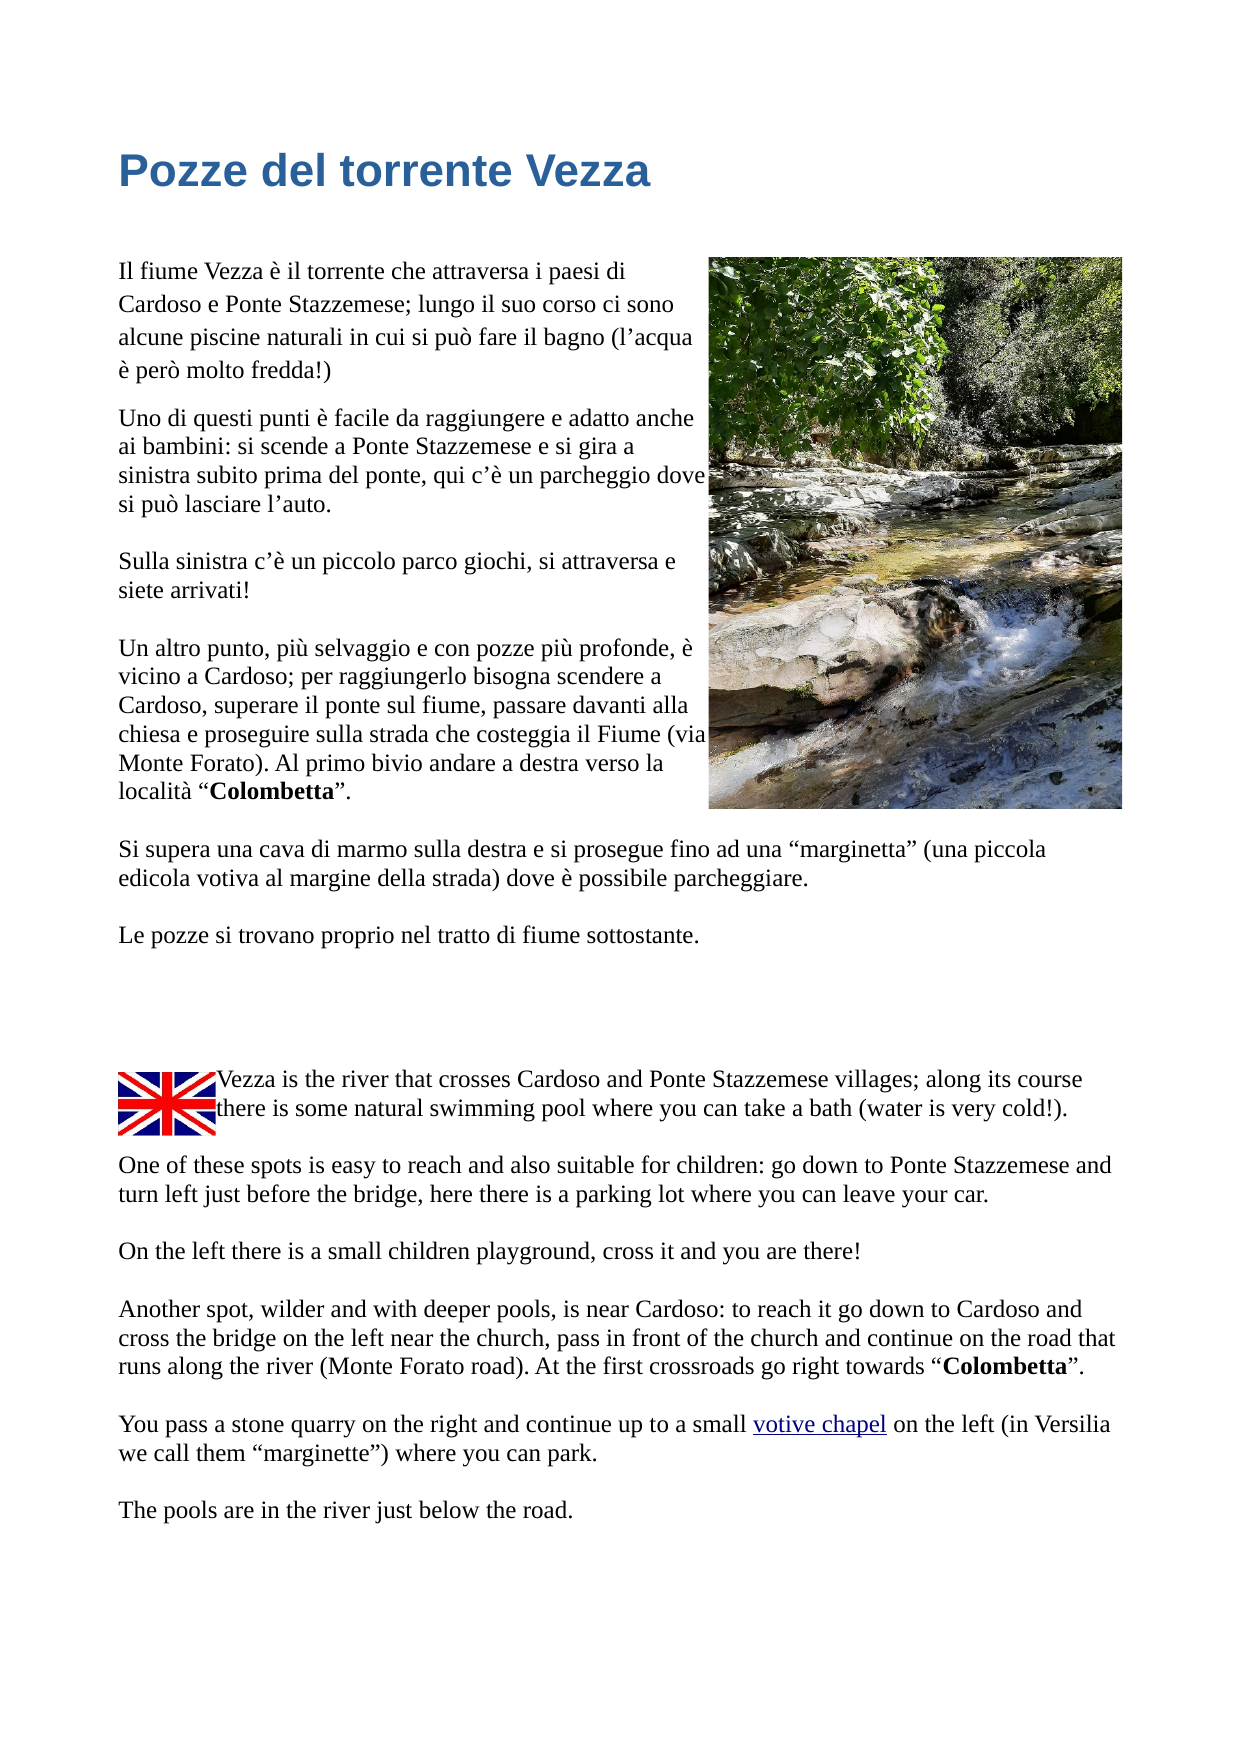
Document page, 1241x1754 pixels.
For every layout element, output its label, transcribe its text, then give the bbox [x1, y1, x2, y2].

text Si supera una cava di marmo sulla destra e si prosegue fino ad una “marginetta” (una piccola edicola votiva al margine della strada) dove è possibile parcheggiare. [118, 834, 1122, 891]
text Vezza is the river that crosses Cardoso and Ponte Stazzemese villages; along its course there is some natural swimming pool where you can take a bath (water is very cold!). [118, 1064, 1122, 1121]
text You pass a stone quarry on the right and continue up to a small votive chapel on the left (in Versilia we call them “marginette”) where you can park. [118, 1409, 1122, 1466]
text One of these spots is easy to reach and also suitable for children: go down to Ponte Stazzemese and turn left just before the bridge, here there is a parking lot where you can leave your car. [118, 1150, 1122, 1208]
text On the left there is a small children playground, cross it and you are there! [118, 1236, 1122, 1265]
text Il fiume Vezza è il torrente che attraversa i paesi di Cardoso e Ponte Stazzemese; lungo il suo corso ci sono alcune piscine naturali in cui si può fare il bagno (l’acqua è però molto fredda!) [118, 256, 1122, 384]
text Uno di questi punti è facile da raggiungere e adatto anche ai bambini: si scende a Ponte Stazzemese e si gira a sinistra subito prima del ponte, qui c’è un parcheggio dove si può lasciare l’auto. [118, 403, 708, 518]
text Another spot, wilder and with deeper pools, is near Cardoso: to reach it go down to Cardoso and cross the bridge on the left near the church, pass in front of the church and continue on the road that runs along the river (Monte Forato road). At the first crossroads go right towards “Colombetta”. [118, 1294, 1122, 1380]
text Un altro punto, più selvaggio e con pozze più profonde, è vicino a Cardoso; per raggiungerlo bisogna scendere a Cardoso, superare il ponte sul fiume, passare davanti alla chiesa e proseguire sulla strada che costeggia il Fiume (via Monte Forato). Al primo bivio andare a destra verso la località “Colombetta”. [118, 633, 708, 805]
text Sulla sinistra c’è un piccolo parco giochi, si attraversa e siete arrivati! [118, 546, 708, 604]
text Le pozze si trovano proprio nel tratto di fiume sottostante. [118, 920, 1122, 949]
text The pools are in the river just below the road. [118, 1495, 1122, 1524]
subtitle Pozze del torrente Vezza [118, 143, 1122, 196]
